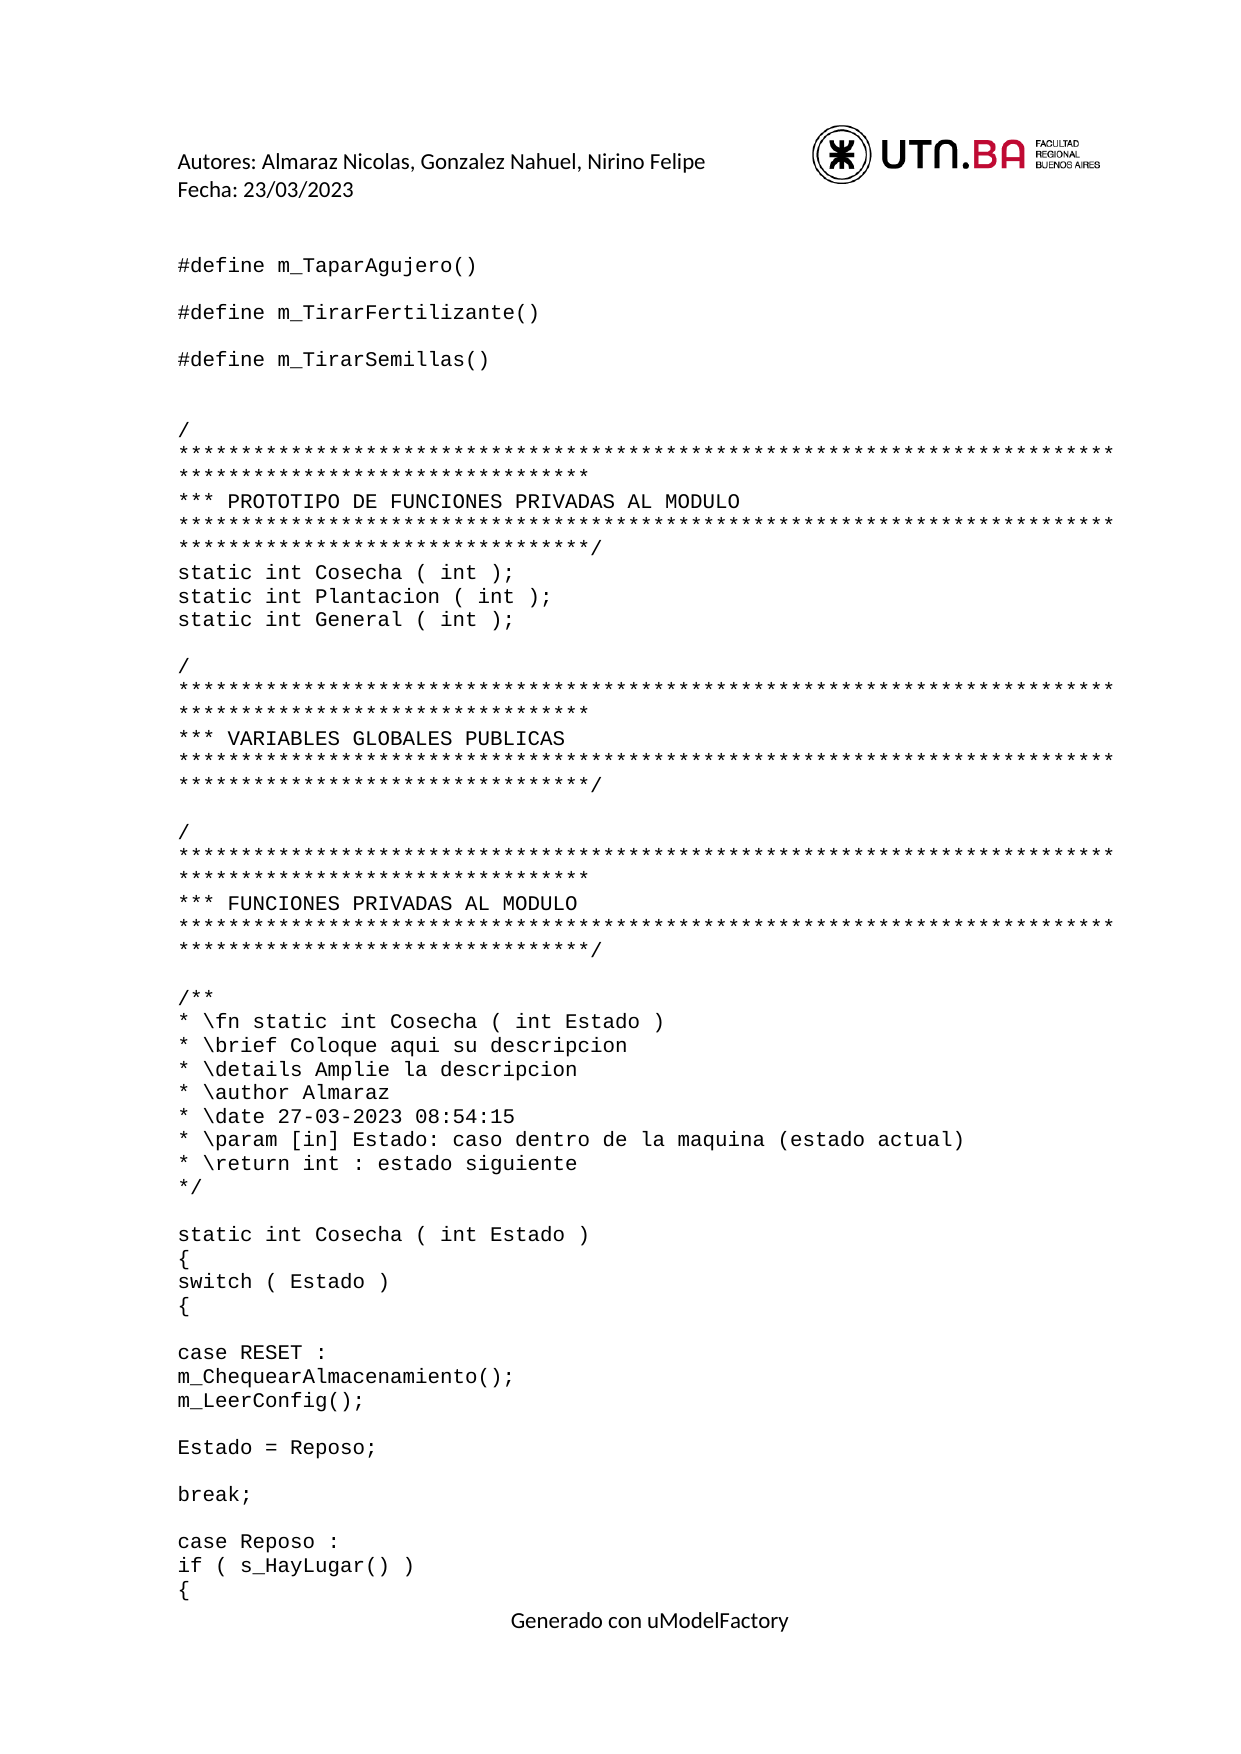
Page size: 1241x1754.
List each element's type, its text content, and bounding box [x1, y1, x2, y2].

text #define m_TaparAgujero() [177, 254, 1122, 278]
text Estado = Reposo; [177, 1437, 1122, 1461]
picture [798, 118, 1122, 190]
text m_ChequearAlmacenamiento(); [177, 1366, 1122, 1389]
text { [177, 1295, 1122, 1319]
text * \details Amplie la descripcion [177, 1058, 1122, 1082]
text /************************************************************************************************************ [177, 822, 1122, 893]
text *** PROTOTIPO DE FUNCIONES PRIVADAS AL MODULO [177, 491, 1122, 515]
text * \fn static int Cosecha ( int Estado ) [177, 1011, 1122, 1035]
text switch ( Estado ) [177, 1271, 1122, 1295]
text case RESET : [177, 1342, 1122, 1366]
text * \param [in] Estado: caso dentro de la maquina (estado actual) [177, 1129, 1122, 1153]
text static int Cosecha ( int ); [177, 562, 1122, 586]
text ************************************************************************************************************/ [177, 917, 1122, 964]
text * \date 27-03-2023 08:54:15 [177, 1106, 1122, 1129]
text ************************************************************************************************************/ [177, 751, 1122, 798]
text * \return int : estado siguiente [177, 1153, 1122, 1177]
text */ [177, 1177, 1122, 1200]
text /************************************************************************************************************ [177, 657, 1122, 727]
text { [177, 1248, 1122, 1271]
text static int Plantacion ( int ); [177, 586, 1122, 609]
text break; [177, 1484, 1122, 1508]
text *** VARIABLES GLOBALES PUBLICAS [177, 727, 1122, 751]
text *** FUNCIONES PRIVADAS AL MODULO [177, 893, 1122, 917]
text ************************************************************************************************************/ [177, 515, 1122, 562]
text /** [177, 988, 1122, 1011]
text m_LeerConfig(); [177, 1389, 1122, 1413]
text * \brief Coloque aqui su descripcion [177, 1035, 1122, 1058]
text /************************************************************************************************************ [177, 420, 1122, 491]
text #define m_TirarSemillas() [177, 349, 1122, 373]
text static int Cosecha ( int Estado ) [177, 1224, 1122, 1248]
text #define m_TirarFertilizante() [177, 302, 1122, 326]
text { [177, 1579, 1122, 1602]
text if ( s_HayLugar() ) [177, 1555, 1122, 1579]
text case Reposo : [177, 1531, 1122, 1555]
text * \author Almaraz [177, 1082, 1122, 1106]
text static int General ( int ); [177, 609, 1122, 633]
